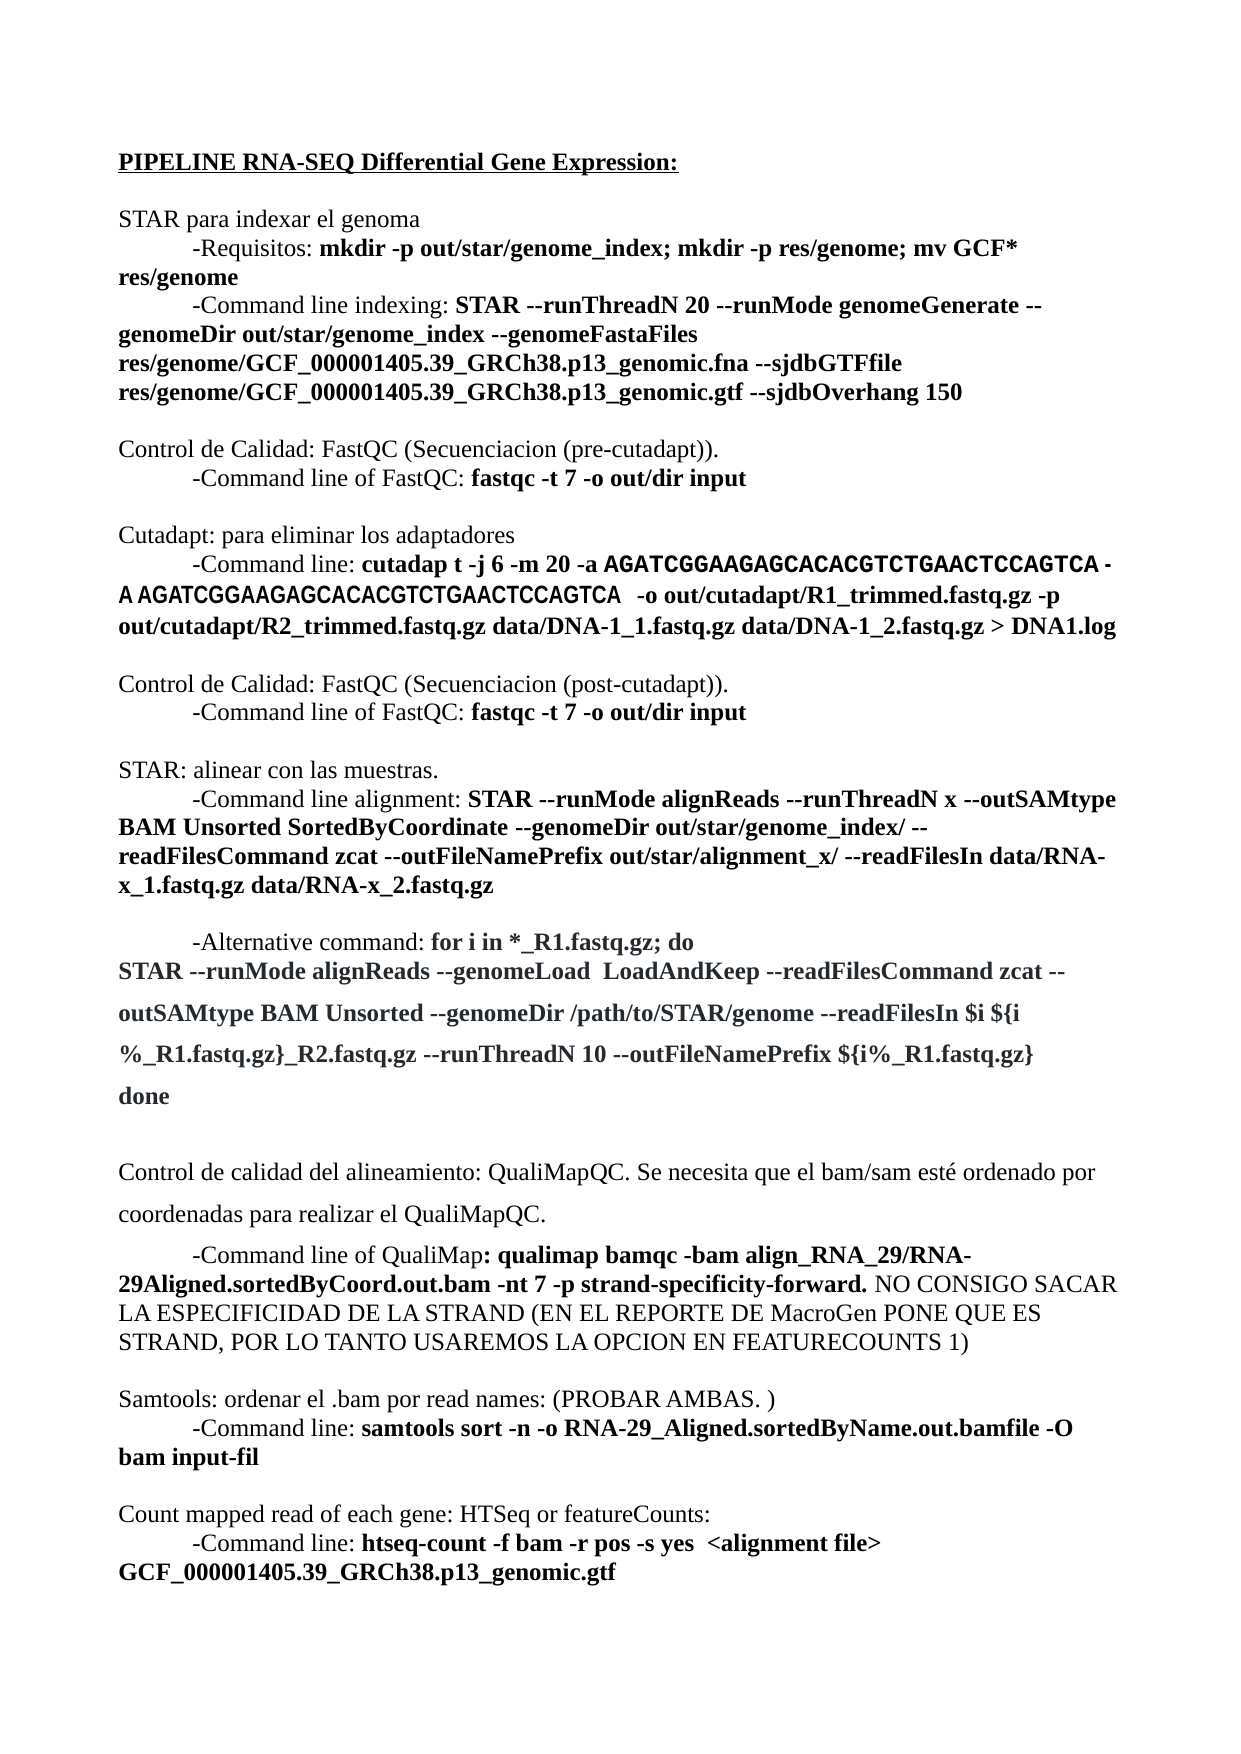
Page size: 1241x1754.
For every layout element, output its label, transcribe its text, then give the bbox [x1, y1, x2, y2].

text STAR --runMode alignReads --genomeLoad LoadAndKeep --readFilesCommand zcat --outSAMtype BAM Unsorted --genomeDir /path/to/STAR/genome --readFilesIn $i ${i%_R1.fastq.gz}_R2.fastq.gz --runThreadN 10 --outFileNamePrefix ${i%_R1.fastq.gz} [118, 956, 1122, 1068]
text Samtools: ordenar el .bam por read names: (PROBAR AMBAS. ) [118, 1384, 1122, 1413]
text -Command line of QualiMap: qualimap bamqc -bam align_RNA_29/RNA-29Aligned.sortedByCoord.out.bam -nt 7 -p strand-specificity-forward. NO CONSIGO SACAR LA ESPECIFICIDAD DE LA STRAND (EN EL REPORTE DE MacroGen PONE QUE ES STRAND, POR LO TANTO USAREMOS LA OPCION EN FEATURECOUNTS 1) [118, 1241, 1122, 1356]
text -Command line: cutadap t -j 6 -m 20 -a AGATCGGAAGAGCACACGTCTGAACTCCAGTCA -A AGATCGGAAGAGCACACGTCTGAACTCCAGTCA -o out/cutadapt/R1_trimmed.fastq.gz -p out/cutadapt/R2_trimmed.fastq.gz data/DNA-1_1.fastq.gz data/DNA-1_2.fastq.gz > DNA1.log [118, 549, 1122, 640]
text Control de calidad del alineamiento: QualiMapQC. Se necesita que el bam/sam esté ordenado por coordenadas para realizar el QualiMapQC. [118, 1157, 1122, 1228]
text -Command line alignment: STAR --runMode alignReads --runThreadN x --outSAMtype BAM Unsorted SortedByCoordinate --genomeDir out/star/genome_index/ --readFilesCommand zcat --outFileNamePrefix out/star/alignment_x/ --readFilesIn data/RNA-x_1.fastq.gz data/RNA-x_2.fastq.gz [118, 784, 1122, 899]
text -Command line of FastQC: fastqc -t 7 -o out/dir input [118, 463, 1122, 492]
text done [118, 1081, 1122, 1110]
text Control de Calidad: FastQC (Secuenciacion (post-cutadapt)). [118, 669, 1122, 697]
text -Command line of FastQC: fastqc -t 7 -o out/dir input [118, 697, 1122, 726]
text Count mapped read of each gene: HTSeq or featureCounts: [118, 1499, 1122, 1528]
text -Alternative command: for i in *_R1.fastq.gz; do [118, 927, 1122, 956]
text Control de Calidad: FastQC (Secuenciacion (pre-cutadapt)). [118, 434, 1122, 463]
text -Command line: samtools sort -n -o RNA-29_Aligned.sortedByName.out.bamfile -O bam input-fil [118, 1413, 1122, 1471]
text -Command line: htseq-count -f bam -r pos -s yes <alignment file> GCF_000001405.39_GRCh38.p13_genomic.gtf [118, 1528, 1122, 1586]
text -Command line indexing: STAR --runThreadN 20 --runMode genomeGenerate --genomeDir out/star/genome_index --genomeFastaFiles res/genome/GCF_000001405.39_GRCh38.p13_genomic.fna --sjdbGTFfile res/genome/GCF_000001405.39_GRCh38.p13_genomic.gtf --sjdbOverhang 150 [118, 291, 1122, 406]
text -Requisitos: mkdir -p out/star/genome_index; mkdir -p res/genome; mv GCF* res/genome [118, 233, 1122, 291]
text PIPELINE RNA-SEQ Differential Gene Expression: [118, 147, 1122, 176]
text STAR: alinear con las muestras. [118, 755, 1122, 784]
text STAR para indexar el genoma [118, 204, 1122, 233]
text Cutadapt: para eliminar los adaptadores [118, 521, 1122, 549]
